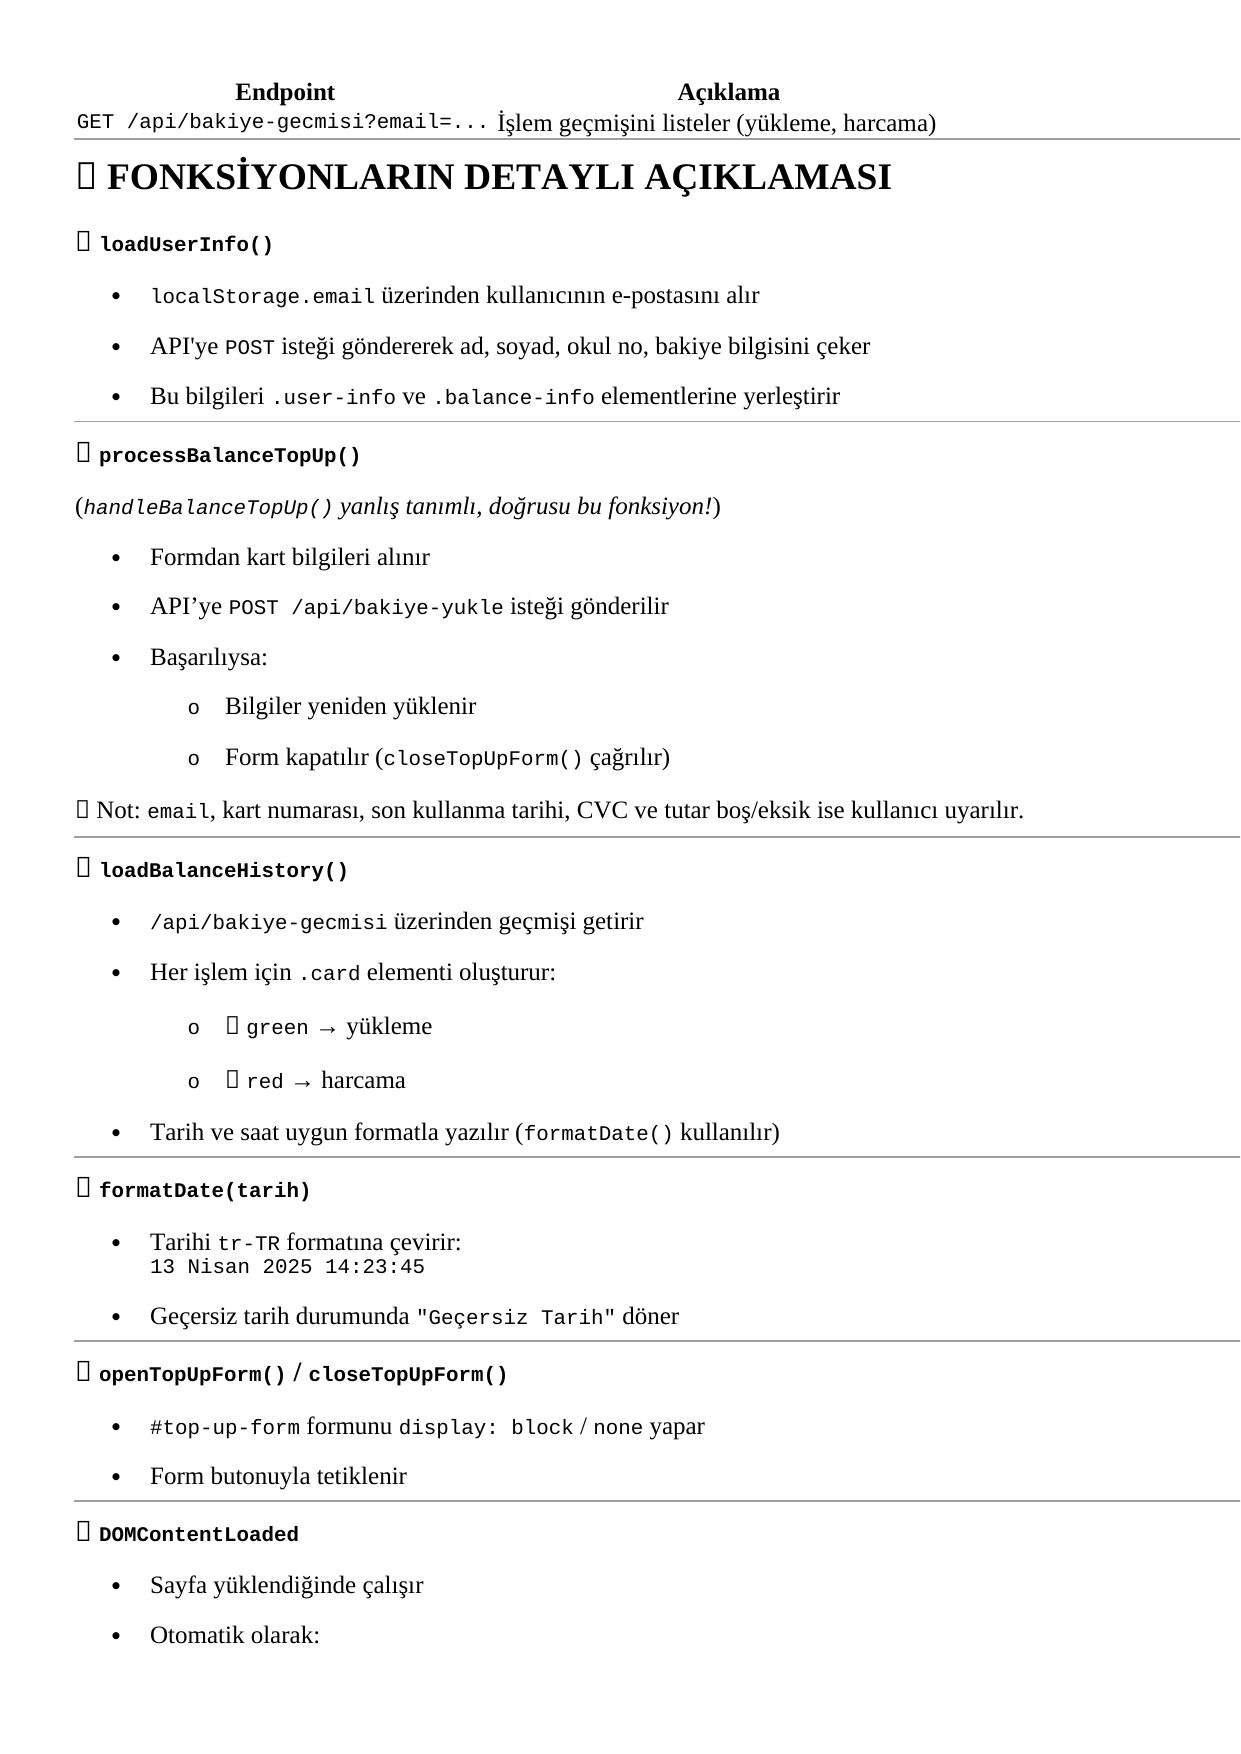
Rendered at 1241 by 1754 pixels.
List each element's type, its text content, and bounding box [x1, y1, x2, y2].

subtitle 🔹 loadBalanceHistory() [75, 847, 1165, 886]
list ✅ green → yükleme [187, 1007, 1165, 1041]
list Her işlem için .card elementi oluşturur: [112, 957, 1165, 986]
subtitle 🔹 loadUserInfo() [75, 221, 1165, 260]
list Form kapatılır (closeTopUpForm() çağrılır) [187, 742, 1165, 771]
list API'ye POST isteği göndererek ad, soyad, okul no, bakiye bilgisini çeker [112, 331, 1165, 361]
subtitle 🔹 processBalanceTopUp() [75, 432, 1165, 470]
list Form butonuyla tetiklenir [112, 1461, 1165, 1490]
list Bilgiler yeniden yüklenir [187, 691, 1165, 721]
table_cell İşlem geçmişini listeler (yükleme, harcama) [495, 107, 962, 138]
list Tarih ve saat uygun formatla yazılır (formatDate() kullanılır) [112, 1117, 1165, 1147]
list Geçersiz tarih durumunda "Geçersiz Tarih" döner [112, 1301, 1165, 1331]
subtitle 🔹 openTopUpForm() / closeTopUpForm() [75, 1352, 1165, 1390]
list #top-up-form formunu display: block / none yapar [112, 1411, 1165, 1441]
list Sayfa yüklendiğinde çalışır [112, 1570, 1165, 1599]
subtitle 🔹 DOMContentLoaded [75, 1511, 1165, 1549]
subtitle 🔧 FONKSİYONLARIN DETAYLI AÇIKLAMASI [75, 149, 1165, 201]
list localStorage.email üzerinden kullanıcının e-postasını alır [112, 281, 1165, 310]
list Başarılıysa: [112, 642, 1165, 670]
table_cell GET /api/bakiye-gecmisi?email=... [75, 107, 495, 138]
text 🔐 Not: email, kart numarası, son kullanma tarihi, CVC ve tutar boş/eksik ise kullanıcı uyarılır. [75, 792, 1165, 826]
list /api/bakiye-gecmisi üzerinden geçmişi getirir [112, 906, 1165, 936]
list ❌ red → harcama [187, 1062, 1165, 1096]
list Bu bilgileri .user-info ve .balance-info elementlerine yerleştirir [112, 381, 1165, 411]
text (handleBalanceTopUp() yanlış tanımlı, doğrusu bu fonksiyon!) [75, 491, 1165, 521]
list API’ye POST /api/bakiye-yukle isteği gönderilir [112, 591, 1165, 621]
list Formdan kart bilgileri alınır [112, 542, 1165, 570]
list Otomatik olarak: [112, 1620, 1165, 1649]
table_header Açıklama [495, 75, 962, 107]
subtitle 🔹 formatDate(tarih) [75, 1168, 1165, 1206]
list Tarihi tr-TR formatına çevirir: 13 Nisan 2025 14:23:45 [112, 1227, 1165, 1280]
table_header Endpoint [75, 75, 495, 107]
